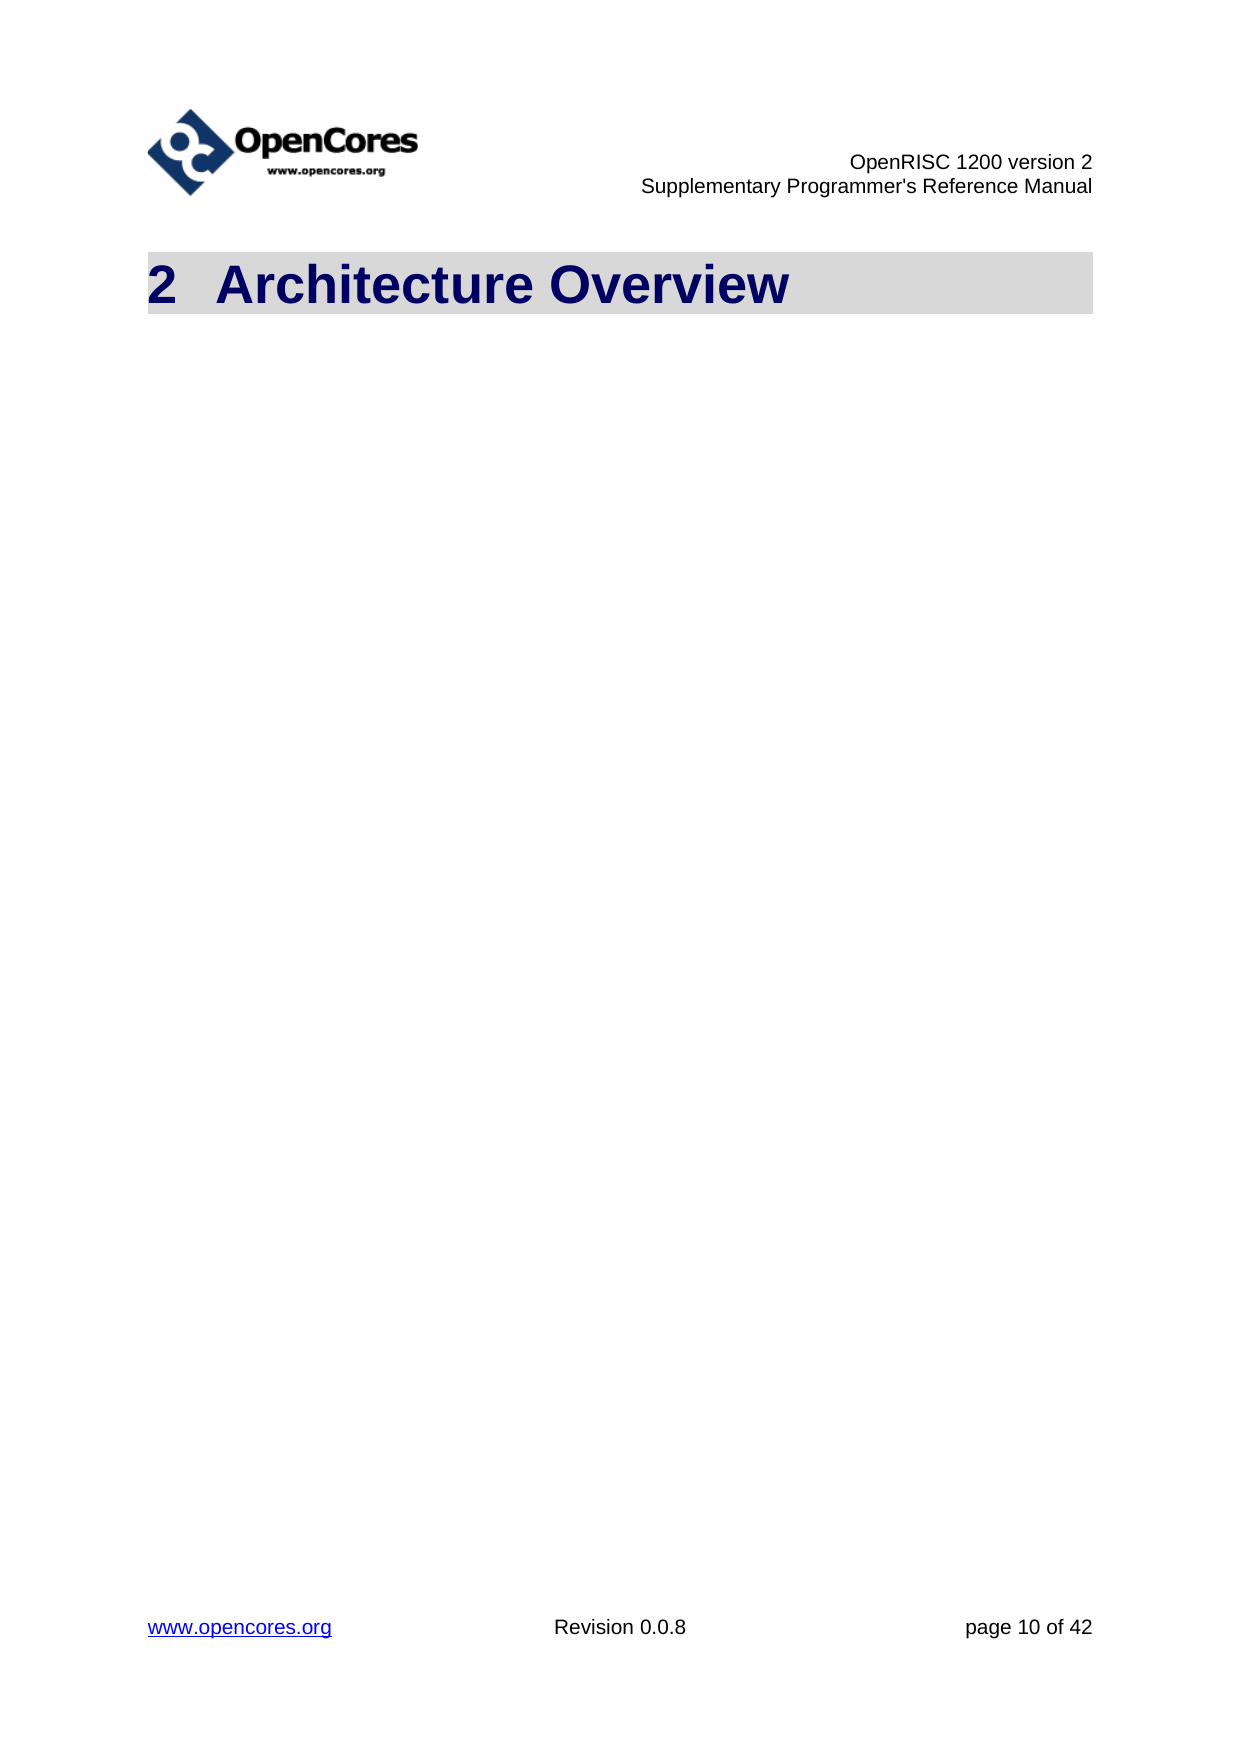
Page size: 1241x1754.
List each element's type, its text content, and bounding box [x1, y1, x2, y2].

picture [147, 109, 418, 196]
subtitle Architecture Overview [148, 252, 1093, 314]
